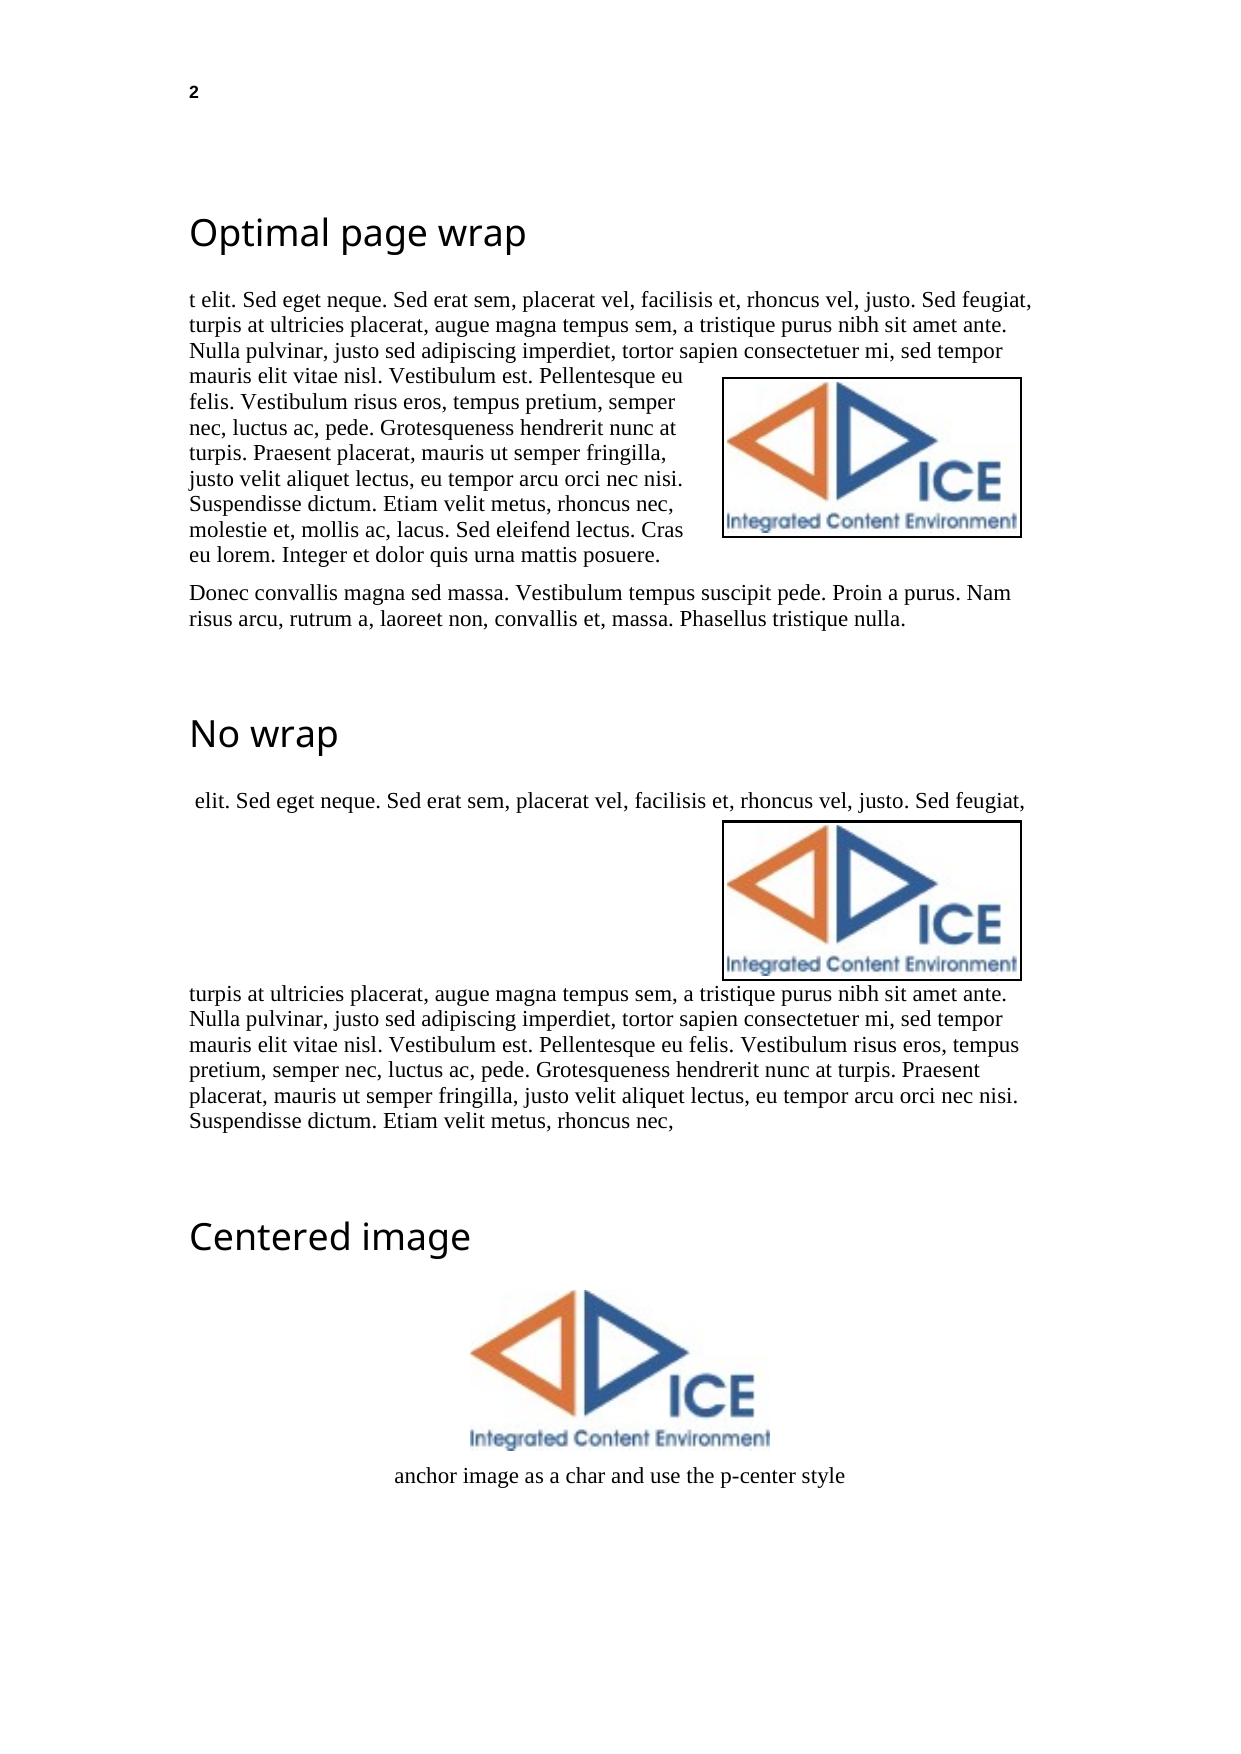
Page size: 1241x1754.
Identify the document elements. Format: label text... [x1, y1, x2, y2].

text Optimal page wrap [189, 207, 1051, 258]
text elit. Sed eget neque. Sed erat sem, placerat vel, facilisis et, rhoncus vel, justo. Sed feugiat, turpis at ultricies placerat, augue magna tempus sem, a tristique purus nibh sit amet ante. Nulla pulvinar, justo sed adipiscing imperdiet, tortor sapien consectetuer mi, sed tempor mauris elit vitae nisl. Vestibulum est. Pellentesque eu felis. Vestibulum risus eros, tempus pretium, semper nec, luctus ac, pede. Grotesqueness hendrerit nunc at turpis. Praesent placerat, mauris ut semper fringilla, justo velit aliquet lectus, eu tempor arcu orci nec nisi. Suspendisse dictum. Etiam velit metus, rhoncus nec, [189, 788, 1051, 1134]
text t elit. Sed eget neque. Sed erat sem, placerat vel, facilisis et, rhoncus vel, justo. Sed feugiat, turpis at ultricies placerat, augue magna tempus sem, a tristique purus nibh sit amet ante. Nulla pulvinar, justo sed adipiscing imperdiet, tortor sapien consectetuer mi, sed tempor mauris elit vitae nisl. Vestibulum est. Pellentesque eu felis. Vestibulum risus eros, tempus pretium, semper nec, luctus ac, pede. Grotesqueness hendrerit nunc at turpis. Praesent placerat, mauris ut semper fringilla, justo velit aliquet lectus, eu tempor arcu orci nec nisi. Suspendisse dictum. Etiam velit metus, rhoncus nec, molestie et, mollis ac, lacus. Sed eleifend lectus. Cras eu lorem. Integer et dolor quis urna mattis posuere. [189, 287, 1051, 567]
text Donec convallis magna sed massa. Vestibulum tempus suscipit pede. Proin a purus. Nam risus arcu, rutrum a, laoreet non, convallis et, massa. Phasellus tristique nulla. [189, 580, 1051, 631]
picture [470, 1290, 770, 1451]
picture [726, 825, 1017, 976]
picture [726, 382, 1017, 533]
text Centered image [189, 1211, 1051, 1262]
text anchor image as a char and use the p-center style [189, 1463, 1051, 1489]
text No wrap [189, 708, 1051, 759]
